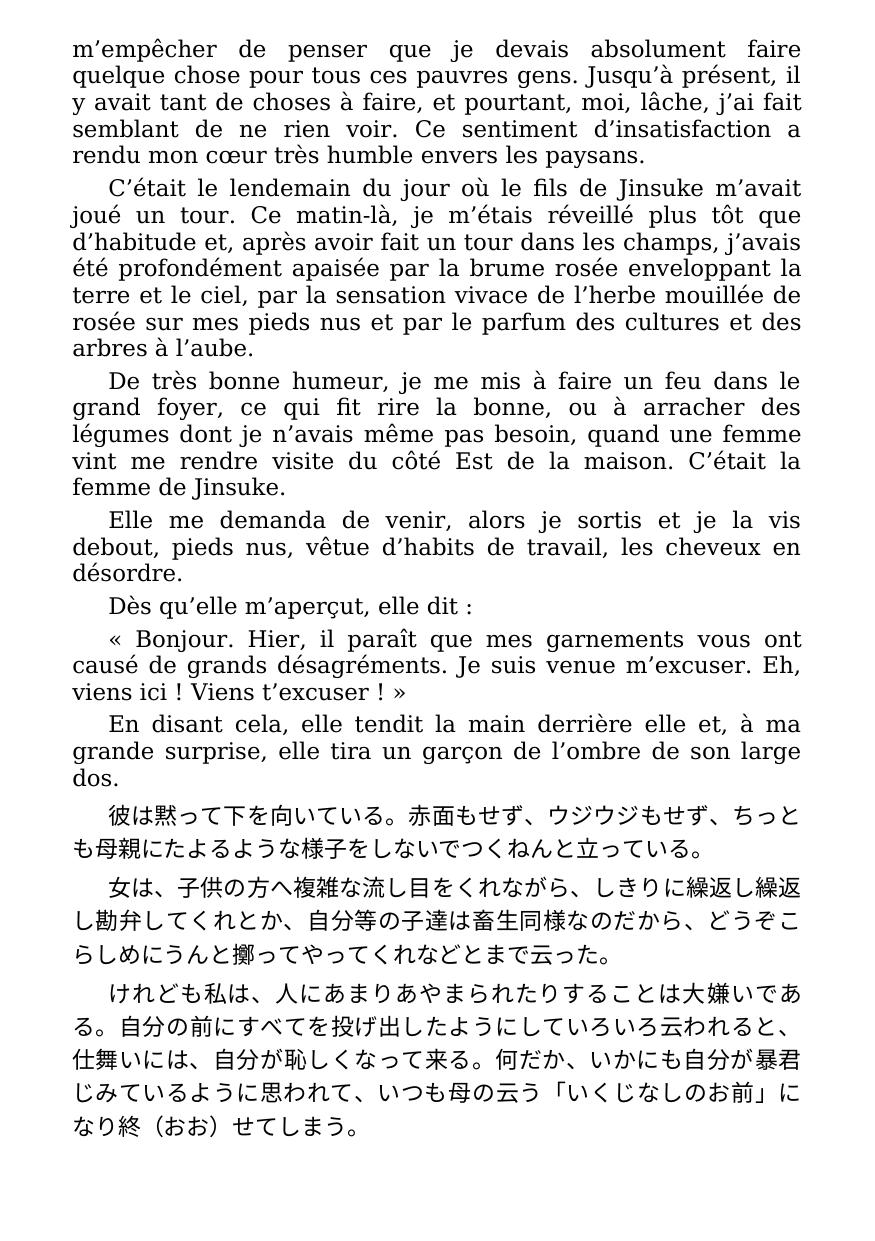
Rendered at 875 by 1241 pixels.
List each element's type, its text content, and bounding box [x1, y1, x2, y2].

text m’empêcher de penser que je devais absolument faire quelque chose pour tous ces pauvres gens. Jusqu’à présent, il y avait tant de choses à faire, et pourtant, moi, lâche, j’ai fait semblant de ne rien voir. Ce sentiment d’insatisfaction a rendu mon cœur très humble envers les paysans. [72, 36, 802, 169]
text De très bonne humeur, je me mis à faire un feu dans le grand foyer, ce qui fit rire la bonne, ou à arracher des légumes dont je n’avais même pas besoin, quand une femme vint me rendre visite du côté Est de la maison. C’était la femme de Jinsuke. [72, 368, 802, 501]
text C’était le lendemain du jour où le fils de Jinsuke m’avait joué un tour. Ce matin-là, je m’étais réveillé plus tôt que d’habitude et, après avoir fait un tour dans les champs, j’avais été profondément apaisée par la brume rosée enveloppant la terre et le ciel, par la sensation vivace de l’herbe mouillée de rosée sur mes pieds nus et par le parfum des cultures et des arbres à l’aube. [72, 175, 802, 362]
text Elle me demanda de venir, alors je sortis et je la vis debout, pieds nus, vêtue d’habits de travail, les cheveux en désordre. [72, 507, 802, 587]
text En disant cela, elle tendit la main derrière elle et, à ma grande surprise, elle tira un garçon de l’ombre de son large dos. [72, 712, 802, 792]
text 女は、子供の方へ複雑な流し目をくれながら、しきりに繰返し繰返し勘弁してくれとか、自分等の子達は畜生同様なのだから、どうぞこらしめにうんと擲ってやってくれなどとまで云った。 [72, 870, 802, 970]
text « Bonjour. Hier, il paraît que mes garnements vous ont causé de grands désagréments. Je suis venue m’excuser. Eh, viens ici ! Viens t’excuser ! » [72, 626, 802, 706]
text Dès qu’elle m’aperçut, elle dit : [72, 593, 802, 620]
text 彼は黙って下を向いている。赤面もせず、ウジウジもせず、ちっとも母親にたよるような様子をしないでつくねんと立っている。 [72, 798, 802, 864]
text けれども私は、人にあまりあやまられたりすることは大嫌いである。自分の前にすべてを投げ出したようにしていろいろ云われると、仕舞いには、自分が恥しくなって来る。何だか、いかにも自分が暴君じみているように思われて、いつも母の云う「いくじなしのお前」になり終（おお）せてしまう。 [72, 976, 802, 1142]
